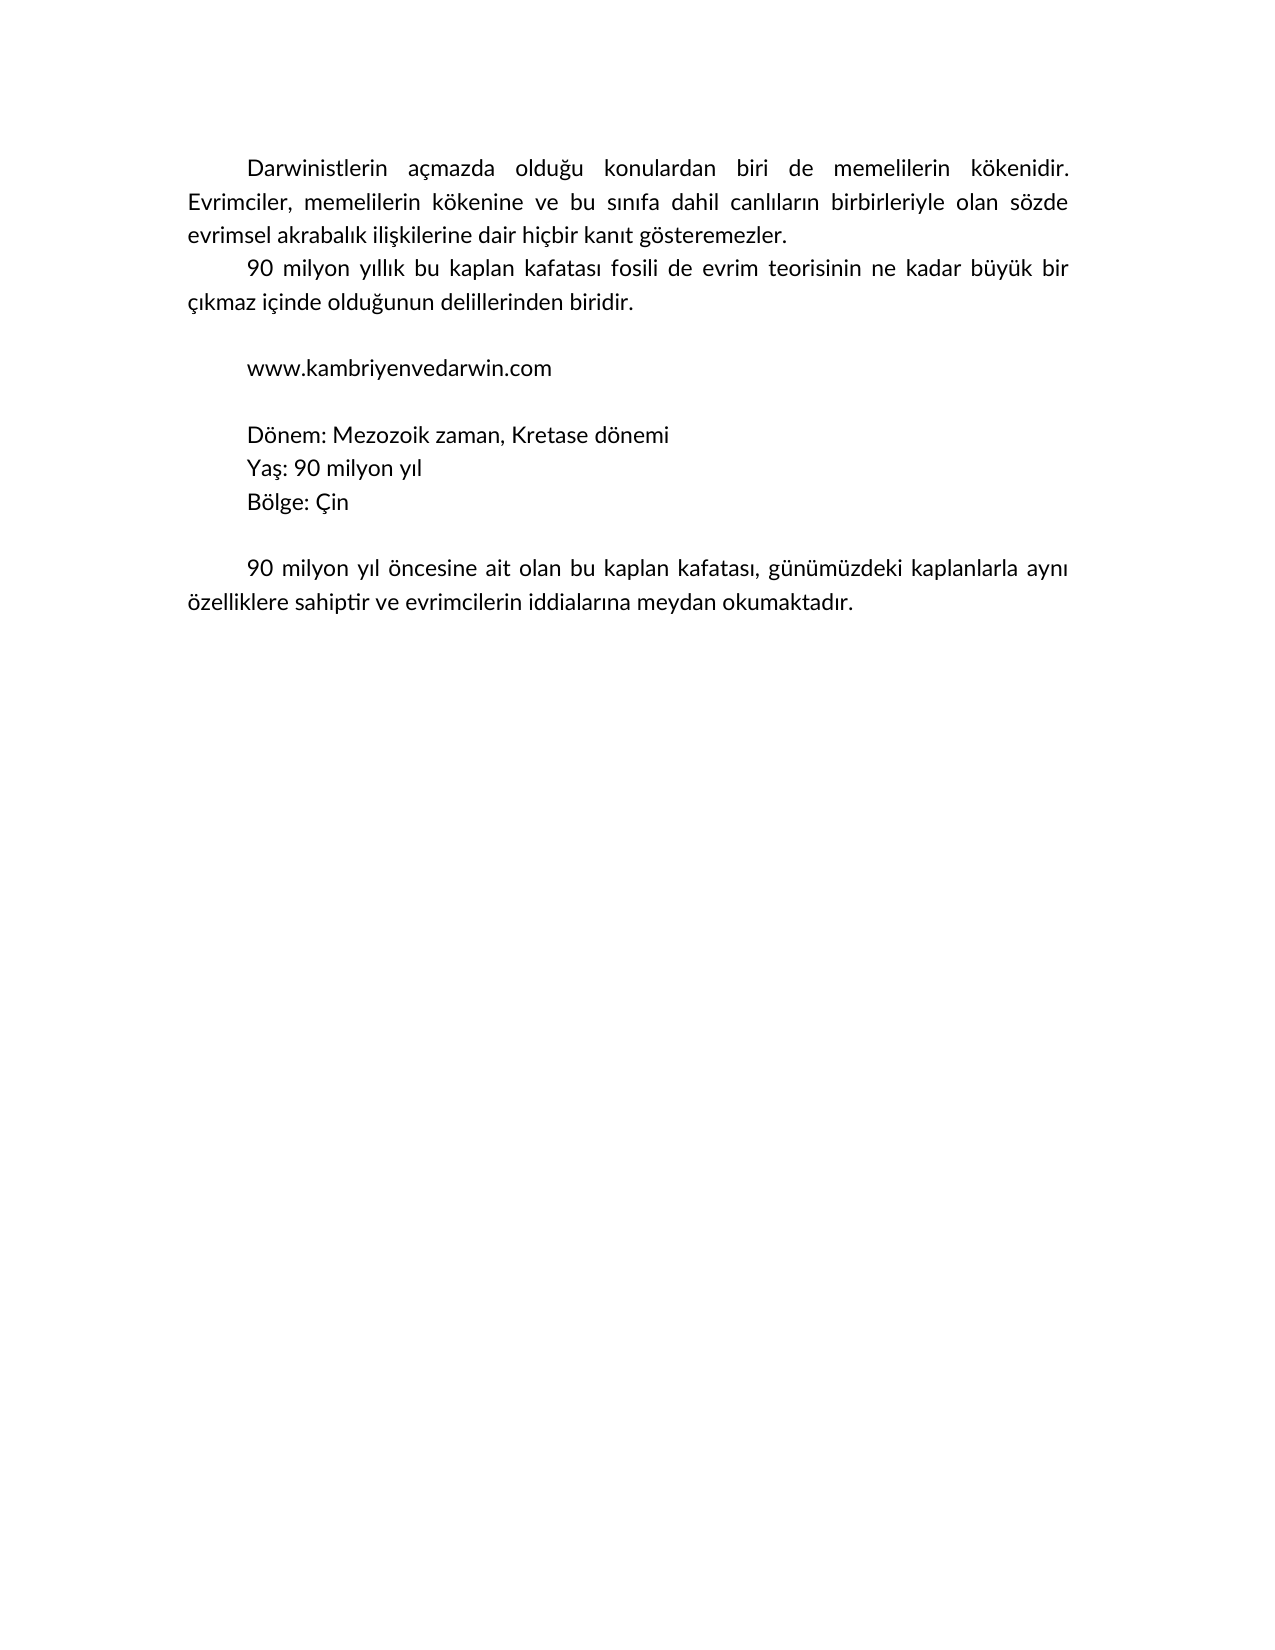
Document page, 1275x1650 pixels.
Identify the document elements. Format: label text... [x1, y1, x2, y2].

text Bölge: Çin [187, 483, 1070, 517]
text Darwinistlerin açmazda olduğu konulardan biri de memelilerin kökenidir. Evrimciler, memelilerin kökenine ve bu sınıfa dahil canlıların birbirleriyle olan sözde evrimsel akrabalık ilişkilerine dair hiçbir kanıt gösteremezler. [187, 150, 1070, 250]
text www.kambriyenvedarwin.com [187, 350, 1070, 383]
text 90 milyon yıllık bu kaplan kafatası fosili de evrim teorisinin ne kadar büyük bir çıkmaz içinde olduğunun delillerinden biridir. [187, 250, 1070, 317]
text Dönem: Mezozoik zaman, Kretase dönemi [187, 417, 1070, 450]
text Yaş: 90 milyon yıl [187, 450, 1070, 483]
text 90 milyon yıl öncesine ait olan bu kaplan kafatası, günümüzdeki kaplanlarla aynı özelliklere sahiptir ve evrimcilerin iddialarına meydan okumaktadır. [187, 550, 1070, 617]
